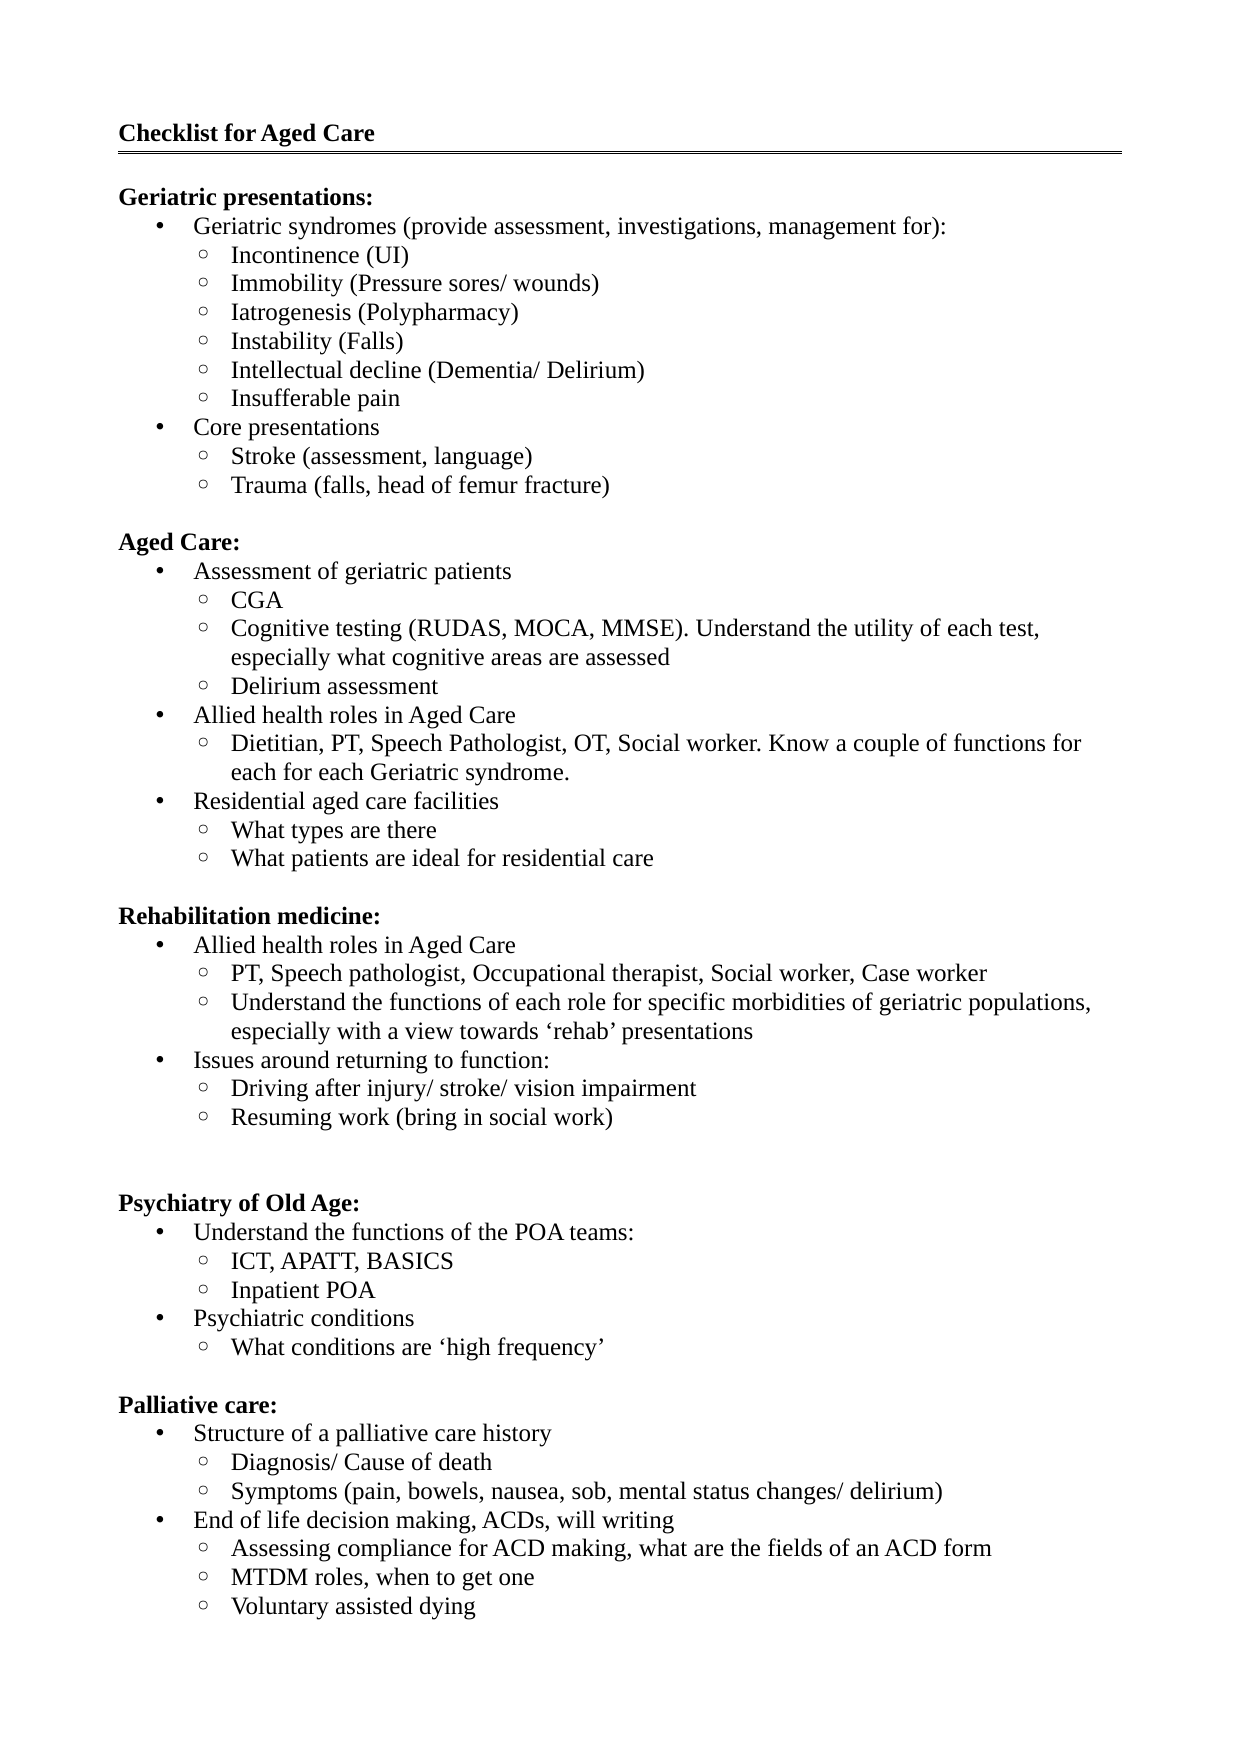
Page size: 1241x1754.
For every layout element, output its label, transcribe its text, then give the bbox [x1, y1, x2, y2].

list Symptoms (pain, bowels, nausea, sob, mental status changes/ delirium) [193, 1476, 1122, 1505]
list Driving after injury/ stroke/ vision impairment [193, 1073, 1122, 1102]
list Inpatient POA [193, 1275, 1122, 1303]
list Resuming work (bring in social work) [193, 1102, 1122, 1131]
list What types are there [193, 815, 1122, 843]
list Geriatric syndromes (provide assessment, investigations, management for): [156, 211, 1122, 240]
list Dietitian, PT, Speech Pathologist, OT, Social worker. Know a couple of functions for each for each Geriatric syndrome. [193, 728, 1122, 786]
list Incontinence (UI) [193, 240, 1122, 268]
list Trauma (falls, head of femur fracture) [193, 470, 1122, 498]
list Stroke (assessment, language) [193, 441, 1122, 470]
list Assessing compliance for ACD making, what are the fields of an ACD form [193, 1533, 1122, 1562]
list Understand the functions of each role for specific morbidities of geriatric populations, especially with a view towards ‘rehab’ presentations [193, 987, 1122, 1045]
list Delirium assessment [193, 671, 1122, 700]
text Aged Care: [118, 527, 1122, 556]
list Issues around returning to function: [156, 1045, 1122, 1073]
list Voluntary assisted dying [193, 1591, 1122, 1620]
list Insufferable pain [193, 383, 1122, 412]
list PT, Speech pathologist, Occupational therapist, Social worker, Case worker [193, 958, 1122, 987]
list Allied health roles in Aged Care [156, 700, 1122, 728]
list Psychiatric conditions [156, 1303, 1122, 1332]
list Allied health roles in Aged Care [156, 930, 1122, 958]
text Palliative care: [118, 1390, 1122, 1418]
list CGA [193, 585, 1122, 613]
list Instability (Falls) [193, 326, 1122, 355]
text Geriatric presentations: [118, 182, 1122, 211]
list MTDM roles, when to get one [193, 1562, 1122, 1591]
list ICT, APATT, BASICS [193, 1246, 1122, 1275]
text Psychiatry of Old Age: [118, 1188, 1122, 1217]
list Residential aged care facilities [156, 786, 1122, 815]
list Assessment of geriatric patients [156, 556, 1122, 585]
list End of life decision making, ACDs, will writing [156, 1505, 1122, 1533]
list Core presentations [156, 412, 1122, 441]
list Diagnosis/ Cause of death [193, 1447, 1122, 1476]
text Rehabilitation medicine: [118, 901, 1122, 930]
list What conditions are ‘high frequency’ [193, 1332, 1122, 1361]
list Immobility (Pressure sores/ wounds) [193, 268, 1122, 297]
list Intellectual decline (Dementia/ Delirium) [193, 355, 1122, 383]
list Iatrogenesis (Polypharmacy) [193, 297, 1122, 326]
list Cognitive testing (RUDAS, MOCA, MMSE). Understand the utility of each test, especially what cognitive areas are assessed [193, 613, 1122, 671]
list Understand the functions of the POA teams: [156, 1217, 1122, 1246]
list What patients are ideal for residential care [193, 843, 1122, 872]
text Checklist for Aged Care [118, 118, 1122, 151]
list Structure of a palliative care history [156, 1418, 1122, 1447]
